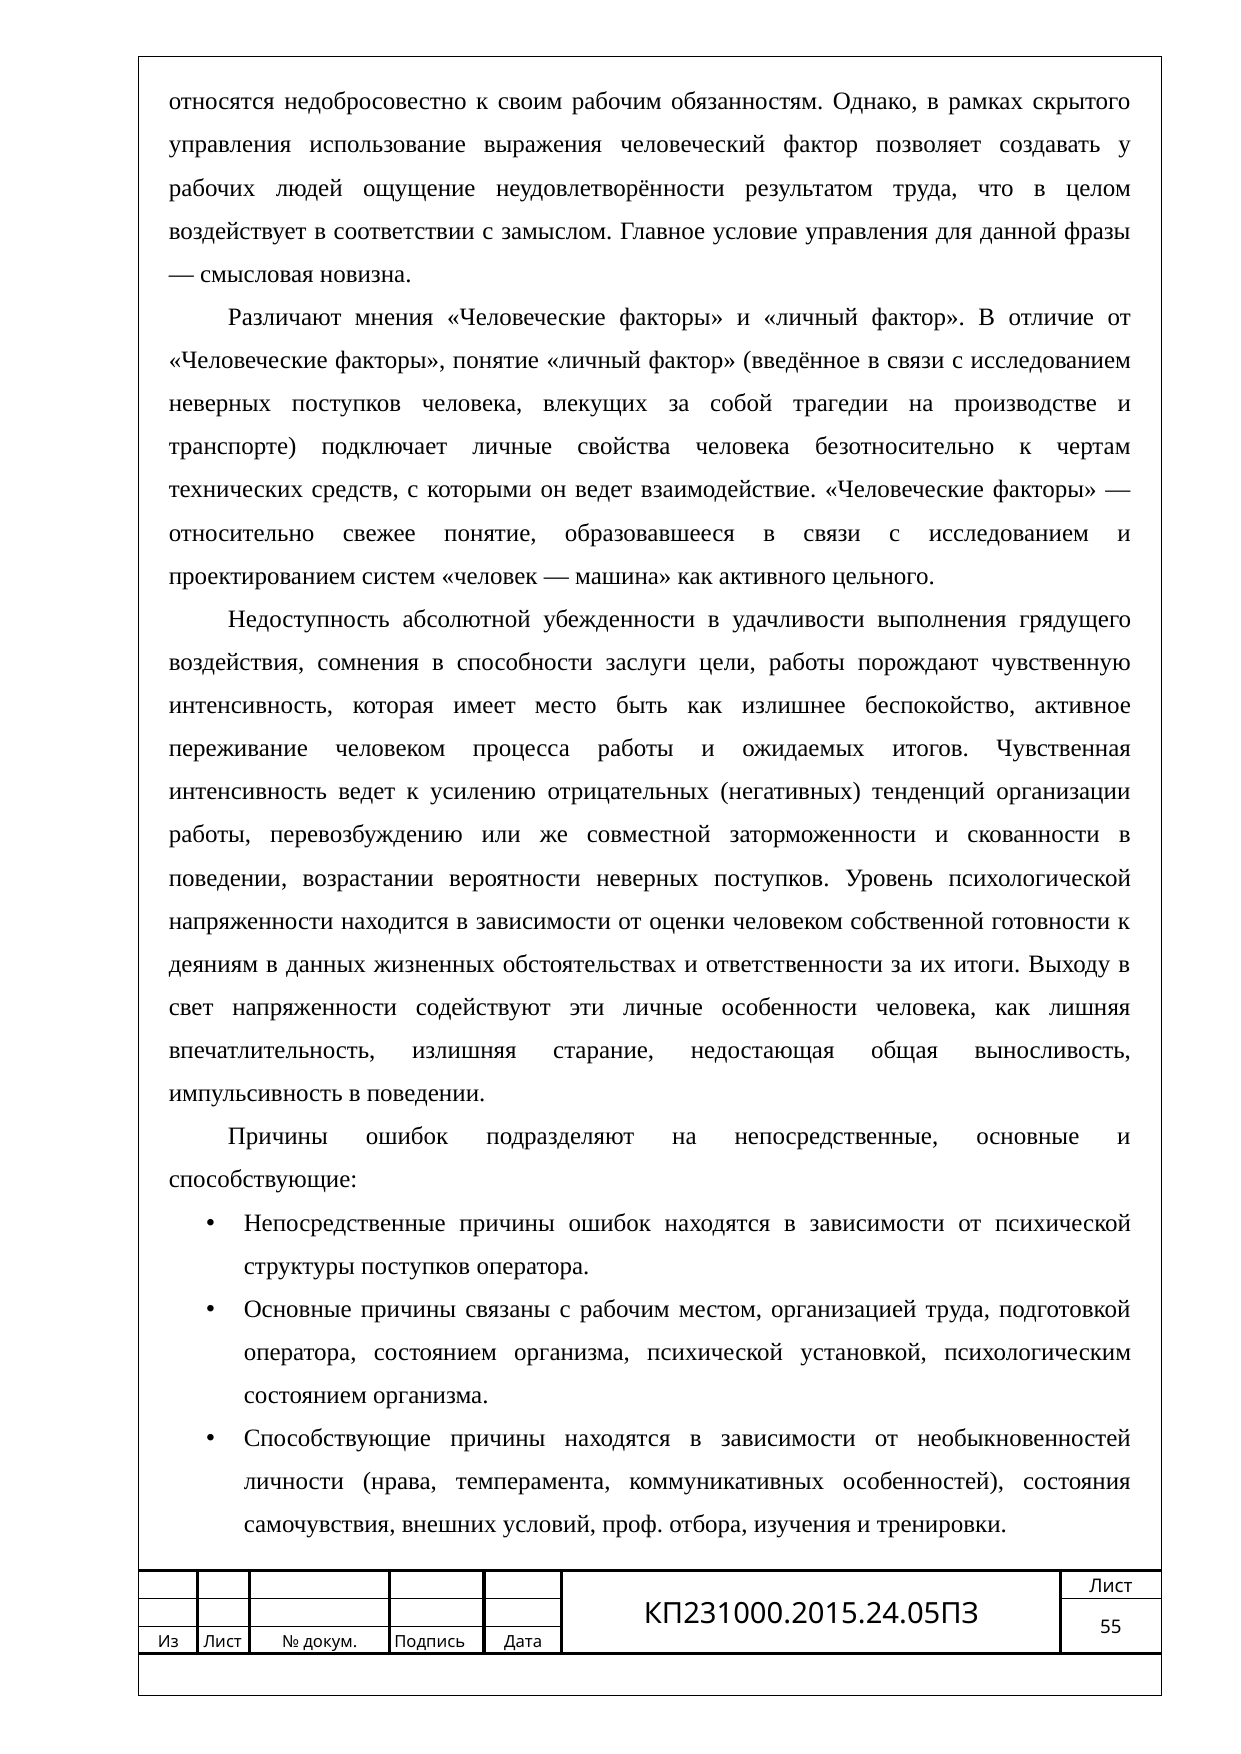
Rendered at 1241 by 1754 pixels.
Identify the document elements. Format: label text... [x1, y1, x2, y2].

list Способствующие причины находятся в зависимости от необыкновенностей личности (нрава, темперамента, коммуникативных особенностей), состояния самочувствия, внешних условий, проф. отбора, изучения и тренировки. [206, 1423, 1132, 1538]
text Недоступность абсолютной убежденности в удачливости выполнения грядущего воздействия, сомнения в способности заслуги цели, работы порождают чувственную интенсивность, которая имеет место быть как излишнее беспокойство, активное переживание человеком процесса работы и ожидаемых итогов. Чувственная интенсивность ведет к усилению отрицательных (негативных) тенденций организации работы, перевозбуждению или же совместной заторможенности и скованности в поведении, возрастании вероятности неверных поступков. Уровень психологической напряженности находится в зависимости от оценки человеком собственной готовности к деяниям в данных жизненных обстоятельствах и ответственности за их итоги. Выходу в свет напряженности содействуют эти личные особенности человека, как лишняя впечатлительность, излишняя старание, недостающая общая выносливость, импульсивность в поведении. [168, 604, 1132, 1107]
text Различают мнения «Человеческие факторы» и «личный фактор». В отличие от «Человеческие факторы», понятие «личный фактор» (введённое в связи с исследованием неверных поступков человека, влекущих за собой трагедии на производстве и транспорте) подключает личные свойства человека безотносительно к чертам технических средств, с которыми он ведет взаимодействие. «Человеческие факторы» — относительно свежее понятие, образовавшееся в связи с исследованием и проектированием систем «человек — машина» как активного цельного. [168, 302, 1132, 589]
list Непосредственные причины ошибок находятся в зависимости от психической структуры поступков оператора. [206, 1208, 1132, 1279]
text относятся недобросовестно к своим рабочим обязанностям. Однако, в рамках скрытого управления использование выражения человеческий фактор позволяет создавать у рабочих людей ощущение неудовлетворённости результатом труда, что в целом воздействует в соответствии с замыслом. Главное условие управления для данной фразы — смысловая новизна. [168, 86, 1132, 288]
text Причины ошибок подразделяют на непосредственные, основные и способствующие: [168, 1121, 1132, 1193]
list Основные причины связаны с рабочим местом, организацией труда, подготовкой оператора, состоянием организма, психической установкой, психологическим состоянием организма. [206, 1294, 1132, 1409]
